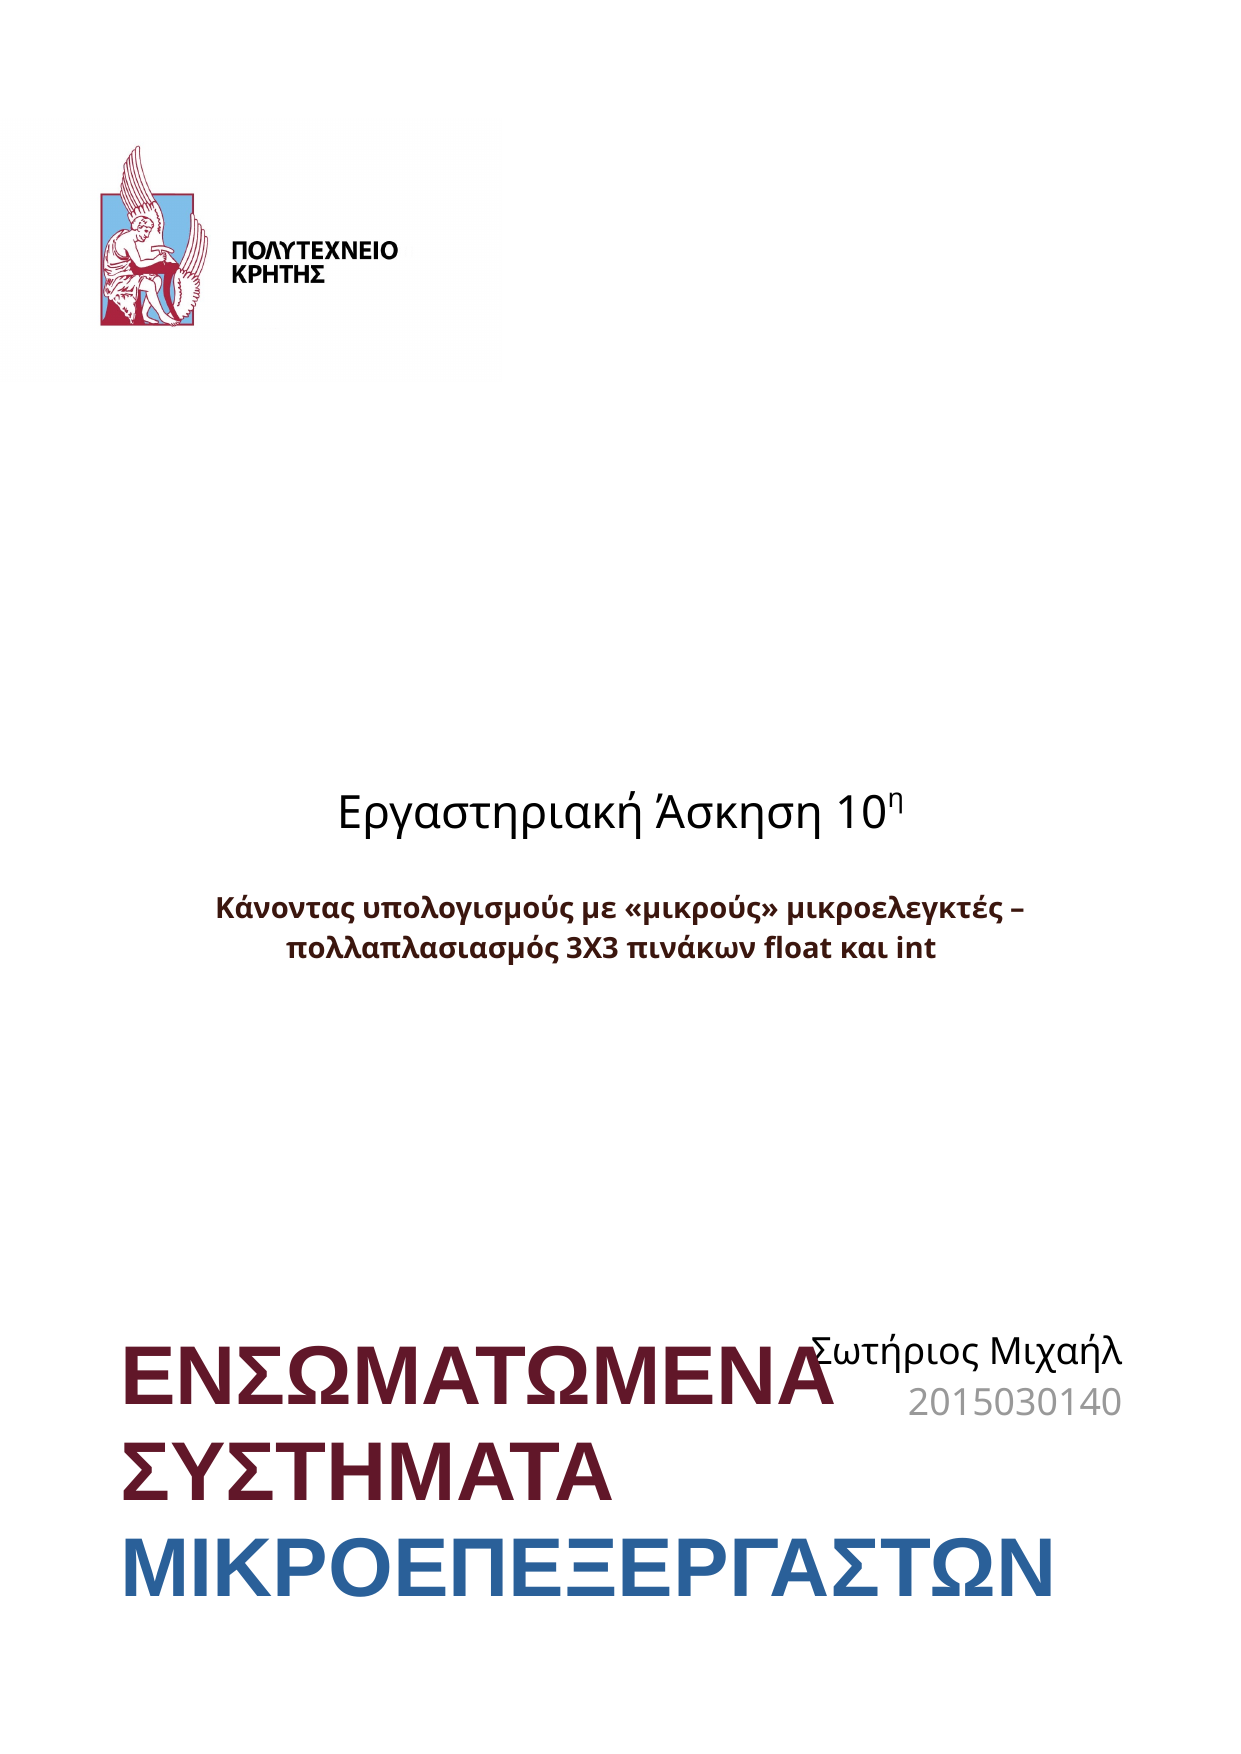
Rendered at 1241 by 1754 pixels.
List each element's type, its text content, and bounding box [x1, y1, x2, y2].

text 2015030140 [118, 1375, 1122, 1426]
text Σωτήριος Μιχαήλ [118, 1324, 1122, 1375]
picture [0, 118, 502, 382]
text Κάνοντας υπολογισμούς με «μικρούς» μικροελεγκτές – πολλαπλασιασμός 3X3 πινάκων float και int [118, 887, 1122, 967]
text Εργαστηριακή Άσκηση 10η [118, 779, 1122, 842]
